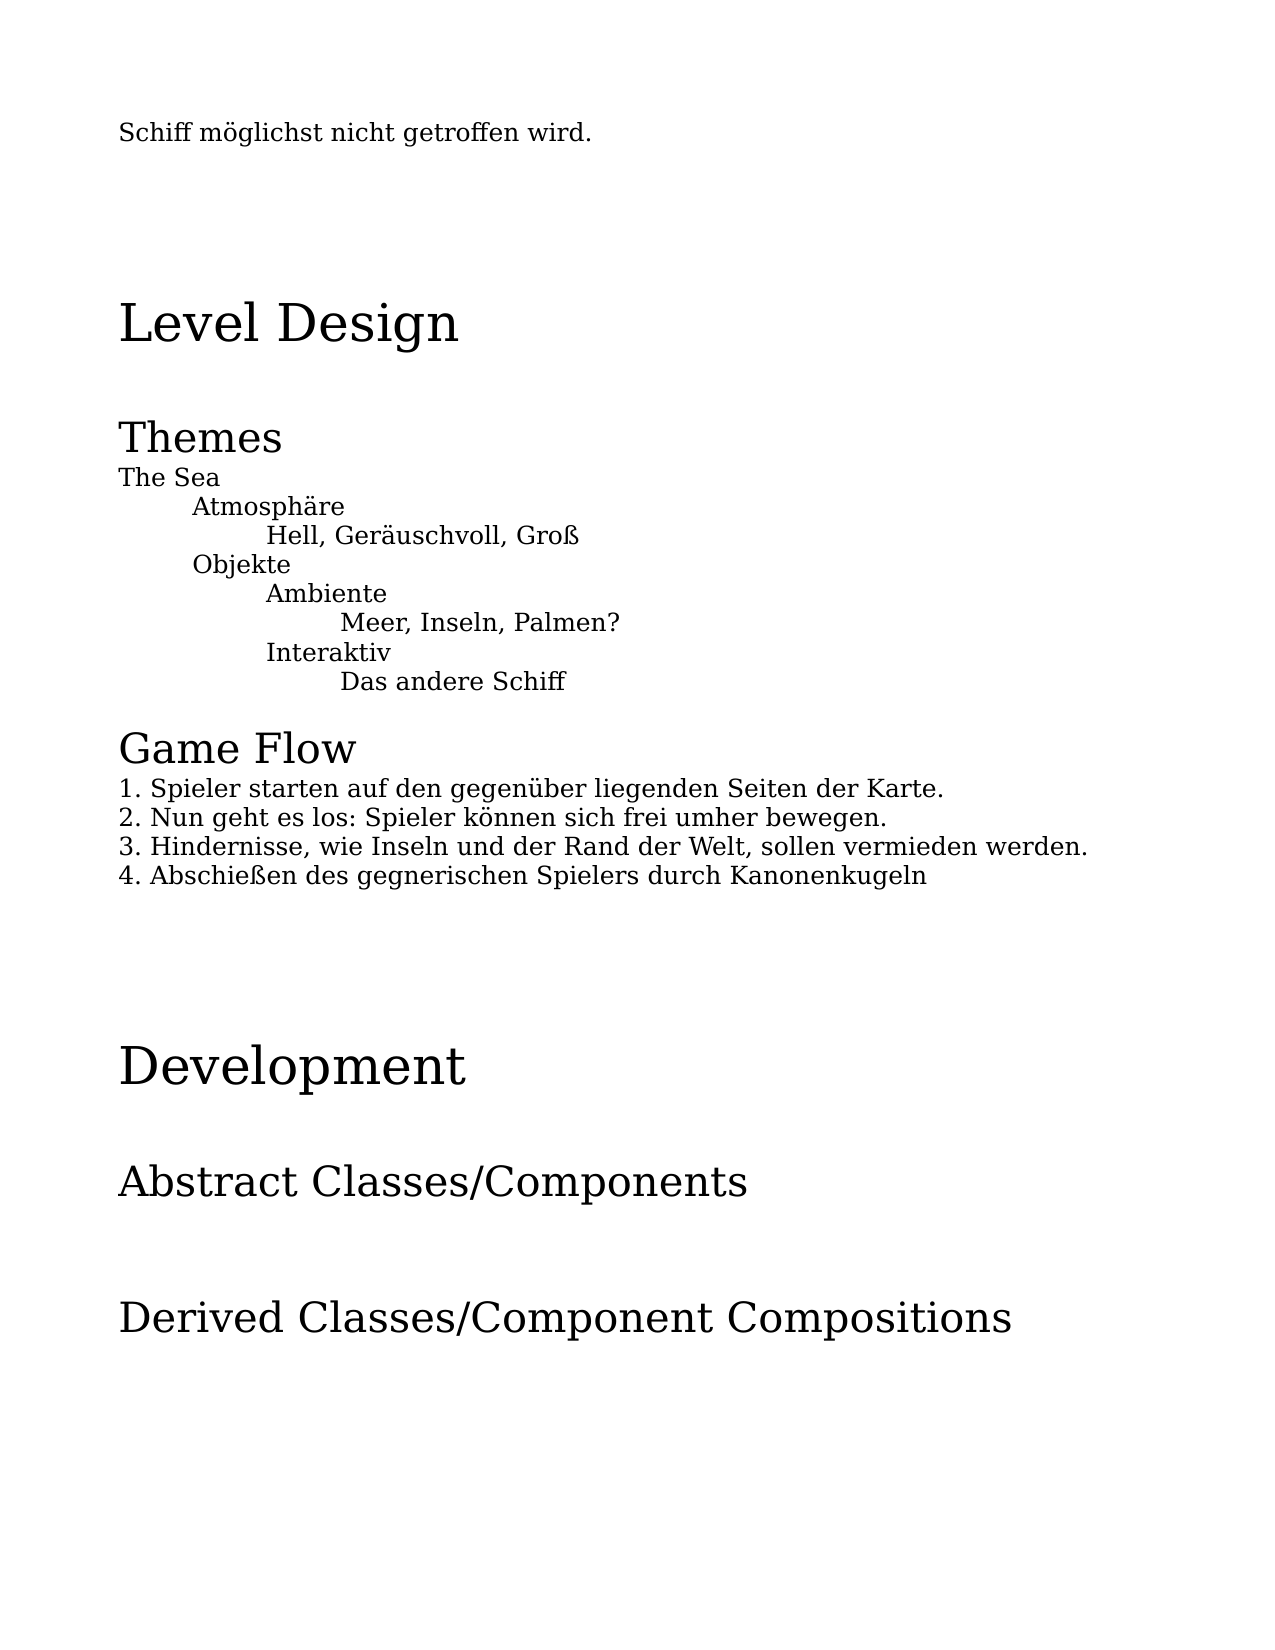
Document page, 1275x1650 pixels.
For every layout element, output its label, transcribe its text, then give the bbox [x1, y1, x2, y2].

text Derived Classes/Component Compositions [118, 1293, 1157, 1342]
text Level Design [118, 293, 1157, 353]
text Meer, Inseln, Palmen? [118, 608, 1157, 638]
text Objekte [118, 550, 1157, 579]
text 3. Hindernisse, wie Inseln und der Rand der Welt, sollen vermieden werden. [118, 832, 1157, 861]
text Interaktiv [118, 638, 1157, 667]
text The Sea [118, 463, 1157, 492]
text 2. Nun geht es los: Spieler können sich frei umher bewegen. [118, 803, 1157, 832]
text Themes [118, 414, 1157, 463]
text Hell, Geräuschvoll, Groß [118, 521, 1157, 550]
text Ambiente [118, 579, 1157, 608]
text 4. Abschießen des gegnerischen Spielers durch Kanonenkugeln [118, 861, 1157, 890]
text Das andere Schiff [118, 667, 1157, 696]
text Game Flow [118, 725, 1157, 774]
text Abstract Classes/Components [118, 1157, 1157, 1206]
text Schiff möglichst nicht getroffen wird. [118, 118, 1157, 147]
text Atmosphäre [118, 492, 1157, 521]
text Development [118, 1036, 1157, 1097]
text 1. Spieler starten auf den gegenüber liegenden Seiten der Karte. [118, 774, 1157, 803]
